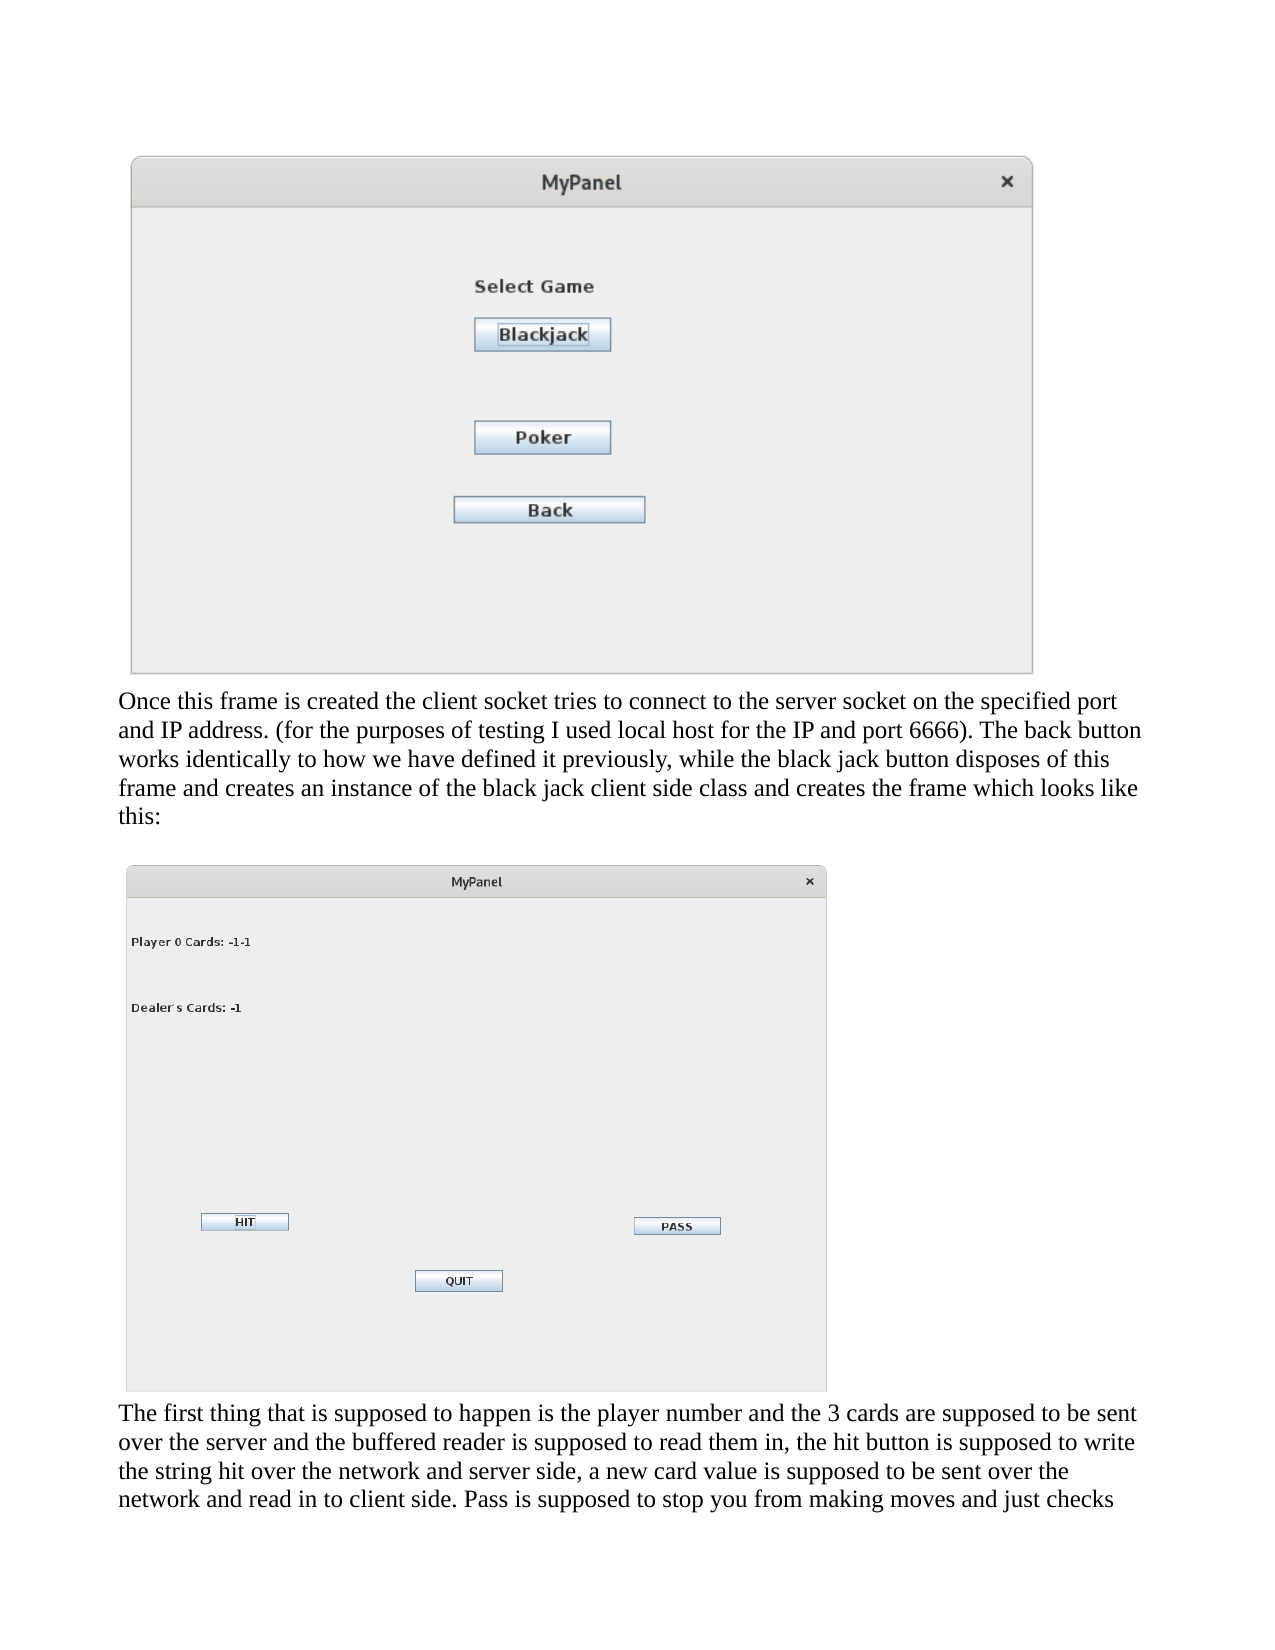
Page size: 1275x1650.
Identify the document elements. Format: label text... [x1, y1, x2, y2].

text The first thing that is supposed to happen is the player number and the 3 cards are supposed to be sent over the server and the buffered reader is supposed to read them in, the hit button is supposed to write the string hit over the network and server side, a new card value is supposed to be sent over the network and read in to client side. Pass is supposed to stop you from making moves and just checks [118, 859, 1157, 1513]
picture [118, 858, 834, 1399]
text Once this frame is created the client socket tries to connect to the server socket on the specified port and IP address. (for the purposes of testing I used local host for the IP and port 6666). The back button works identically to how we have defined it previously, while the black jack button disposes of this frame and creates an instance of the black jack client side class and creates the frame which looks like this: [118, 147, 1157, 830]
picture [118, 146, 1046, 687]
